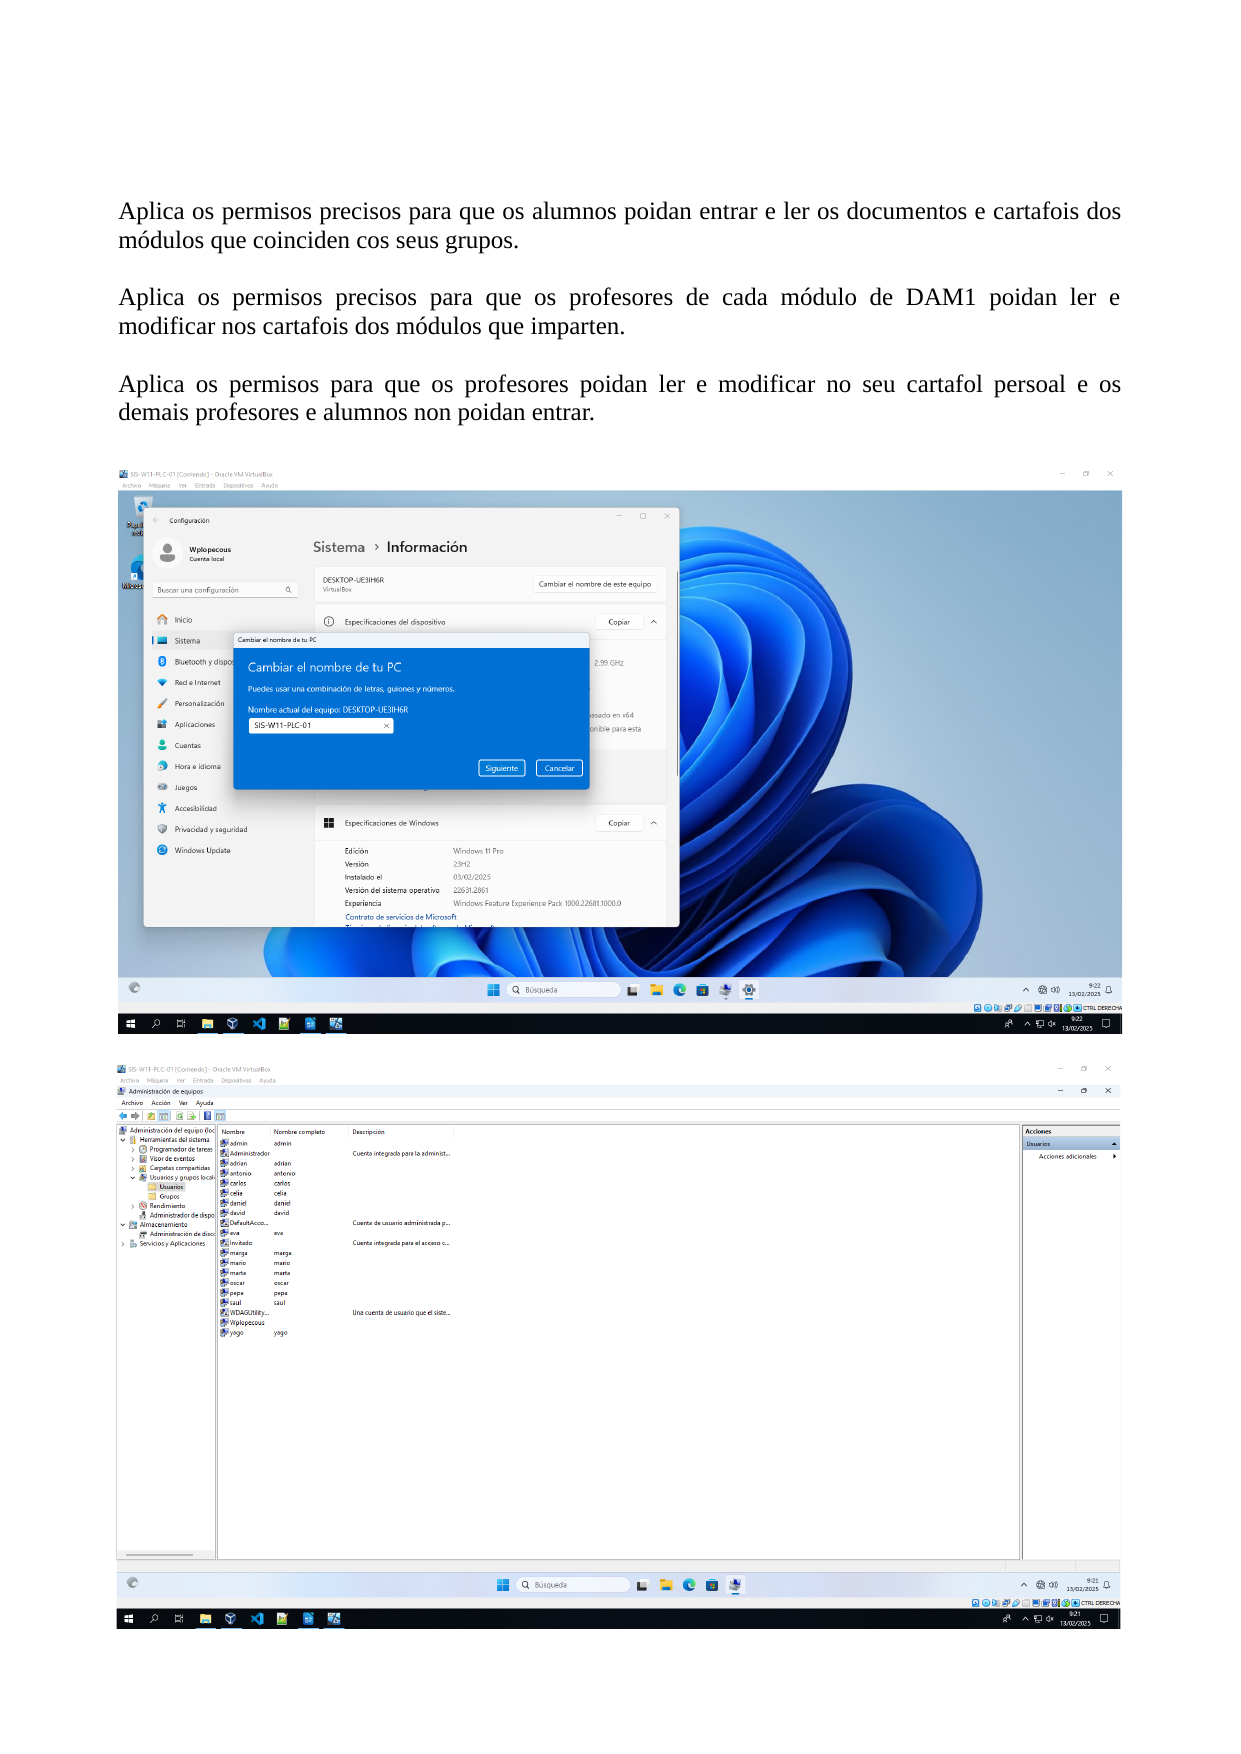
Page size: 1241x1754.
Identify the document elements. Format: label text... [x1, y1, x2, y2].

text Aplica os permisos precisos para que os alumnos poidan entrar e ler os documentos e cartafois dos módulos que coinciden cos seus grupos. [118, 196, 1122, 254]
picture [118, 468, 1123, 1034]
picture [116, 1063, 1121, 1629]
text Aplica os permisos para que os profesores poidan ler e modificar no seu cartafol persoal e os demais profesores e alumnos non poidan entrar. [118, 369, 1122, 426]
text Aplica os permisos precisos para que os profesores de cada módulo de DAM1 poidan ler e modificar nos cartafois dos módulos que imparten. [118, 282, 1122, 340]
